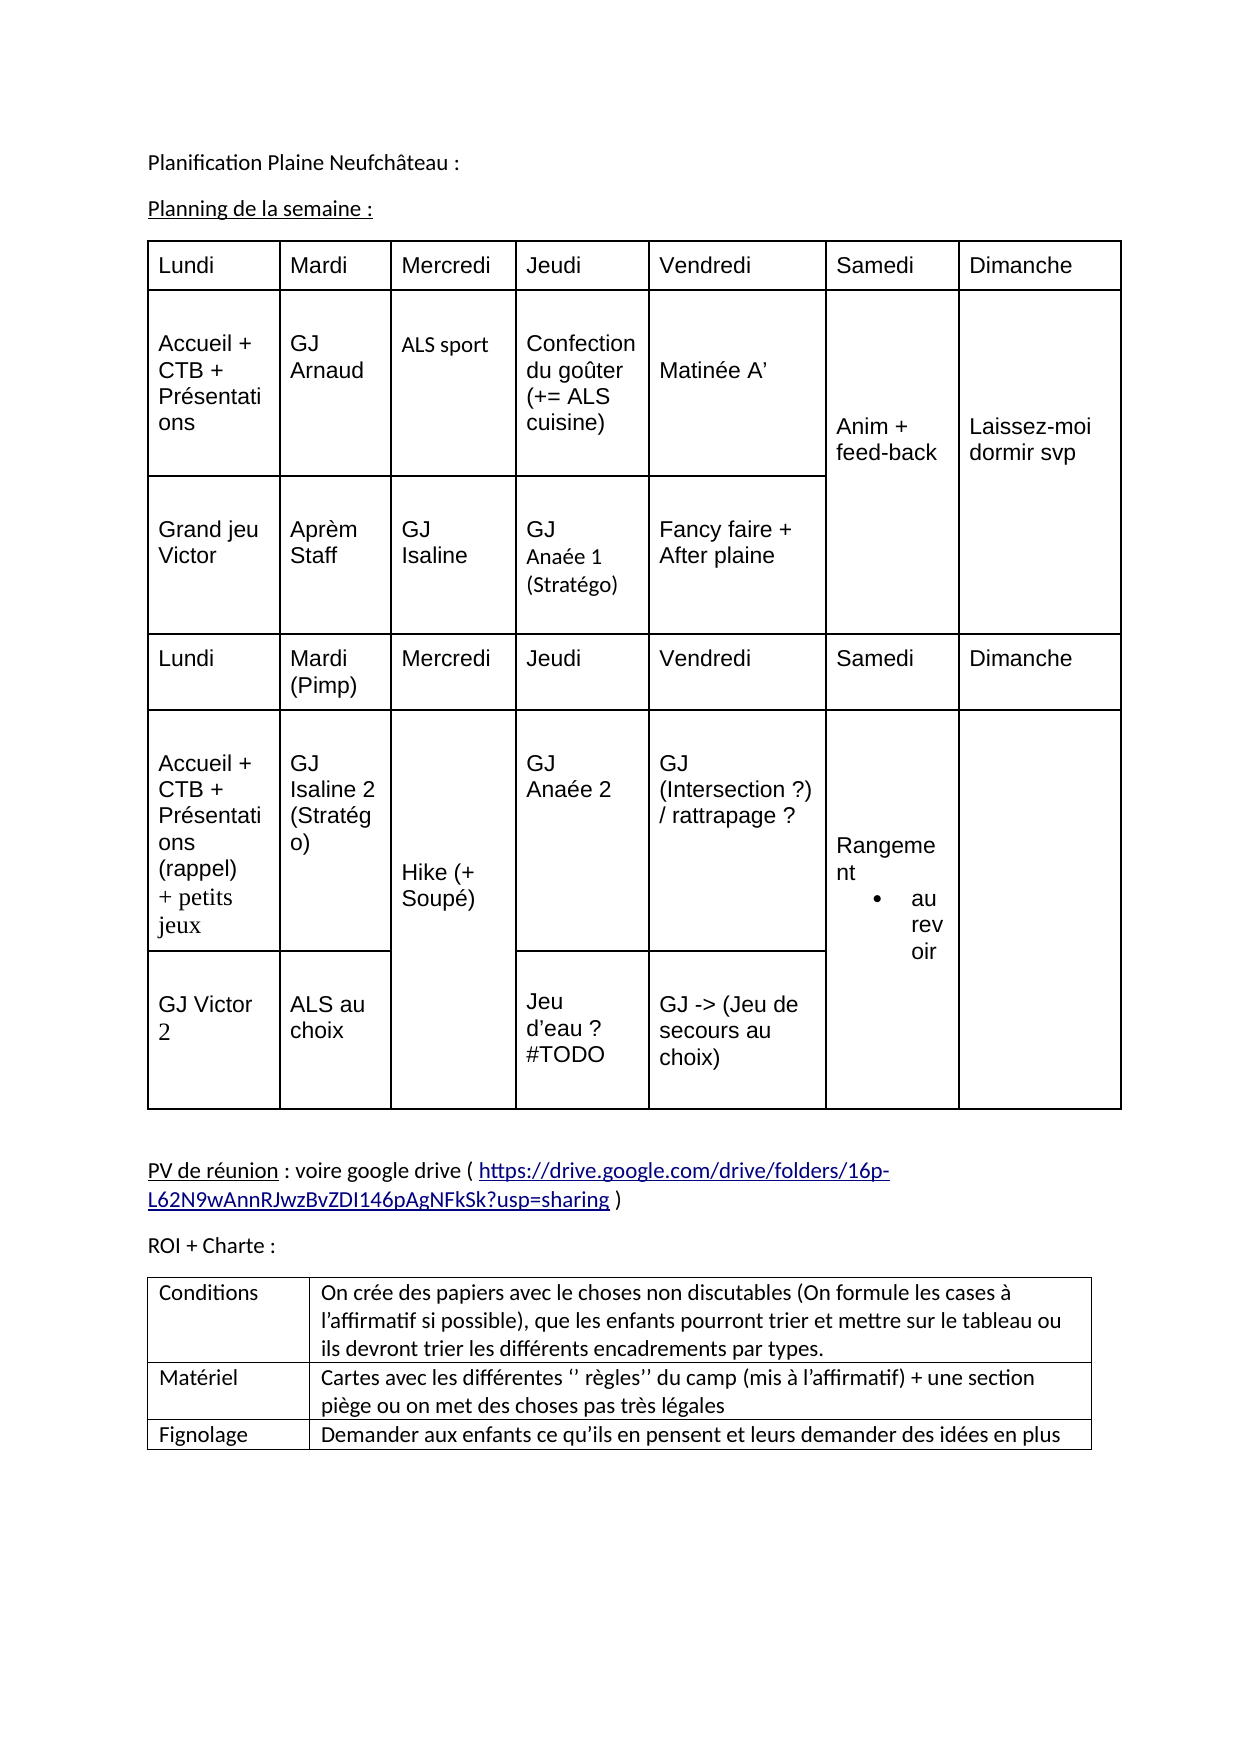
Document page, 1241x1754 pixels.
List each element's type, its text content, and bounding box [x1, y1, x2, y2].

table_cell Cartes avec les différentes ‘’ règles’’ du camp (mis à l’affirmatif) + une section piège ou on met des choses pas très légales [310, 1363, 1091, 1419]
table_cell Fignolage [148, 1420, 309, 1448]
table_cell GJ Victor 2 [149, 952, 279, 1108]
table_cell Accueil + CTB + Présentations (rappel) + petits jeux [149, 711, 279, 949]
table_cell Grand jeu Victor [149, 477, 279, 633]
table_cell Hike (+ Soupé) [392, 711, 515, 1108]
table_header Conditions [148, 1278, 309, 1362]
table_header Mardi [281, 242, 390, 289]
table_header Jeudi [517, 242, 648, 289]
text Planning de la semaine : [148, 194, 1093, 222]
table_cell ALS sport [392, 291, 515, 475]
text Planification Plaine Neufchâteau : [148, 148, 1093, 176]
table_cell GJ Isaline [392, 477, 515, 633]
table_cell Samedi [827, 635, 958, 708]
table_cell [960, 711, 1120, 1108]
table_header Samedi [827, 242, 958, 289]
table_cell GJ Arnaud [281, 291, 390, 475]
table_cell Accueil + CTB + Présentations [149, 291, 279, 475]
table_cell GJ -> (Jeu de secours au choix) [650, 952, 825, 1108]
table_cell Fancy faire + After plaine [650, 477, 825, 633]
table_cell Lundi [149, 635, 279, 708]
text ROI + Charte : [148, 1231, 1093, 1259]
table_cell Matinée A’ [650, 291, 825, 475]
table_cell GJ Anaée 2 [517, 711, 648, 949]
table_cell GJ Anaée 1 (Stratégo) [517, 477, 648, 633]
table_header On crée des papiers avec le choses non discutables (On formule les cases à l’affirmatif si possible), que les enfants pourront trier et mettre sur le tableau ou ils devront trier les différents encadrements par types. [310, 1278, 1091, 1362]
table_cell Confection du goûter (+= ALS cuisine) [517, 291, 648, 475]
table_cell Jeudi [517, 635, 648, 708]
table_cell Aprèm Staff [281, 477, 390, 633]
table_cell GJ (Intersection ?) / rattrapage ? [650, 711, 825, 949]
table_cell Anim + feed-back [827, 291, 958, 633]
table_cell Matériel [148, 1363, 309, 1419]
table_header Lundi [149, 242, 279, 289]
table_cell Demander aux enfants ce qu’ils en pensent et leurs demander des idées en plus [310, 1420, 1091, 1448]
table_header Mercredi [392, 242, 515, 289]
table_cell Mardi (Pimp) [281, 635, 390, 708]
table_cell Mercredi [392, 635, 515, 708]
table_cell Dimanche [960, 635, 1120, 708]
table_header Dimanche [960, 242, 1120, 289]
table_cell GJ Isaline 2 (Stratégo) [281, 711, 390, 949]
text PV de réunion : voire google drive ( https://drive.google.com/drive/folders/16p-L62N9wAnnRJwzBvZDI146pAgNFkSk?usp=sharing ) [148, 1156, 1093, 1213]
table_header Vendredi [650, 242, 825, 289]
table_cell Laissez-moi dormir svp [960, 291, 1120, 633]
table_cell Rangement au revoir [827, 711, 958, 1108]
table_cell Jeu d’eau ? #TODO [517, 952, 648, 1108]
table_cell Vendredi [650, 635, 825, 708]
table_cell ALS au choix [281, 952, 390, 1108]
